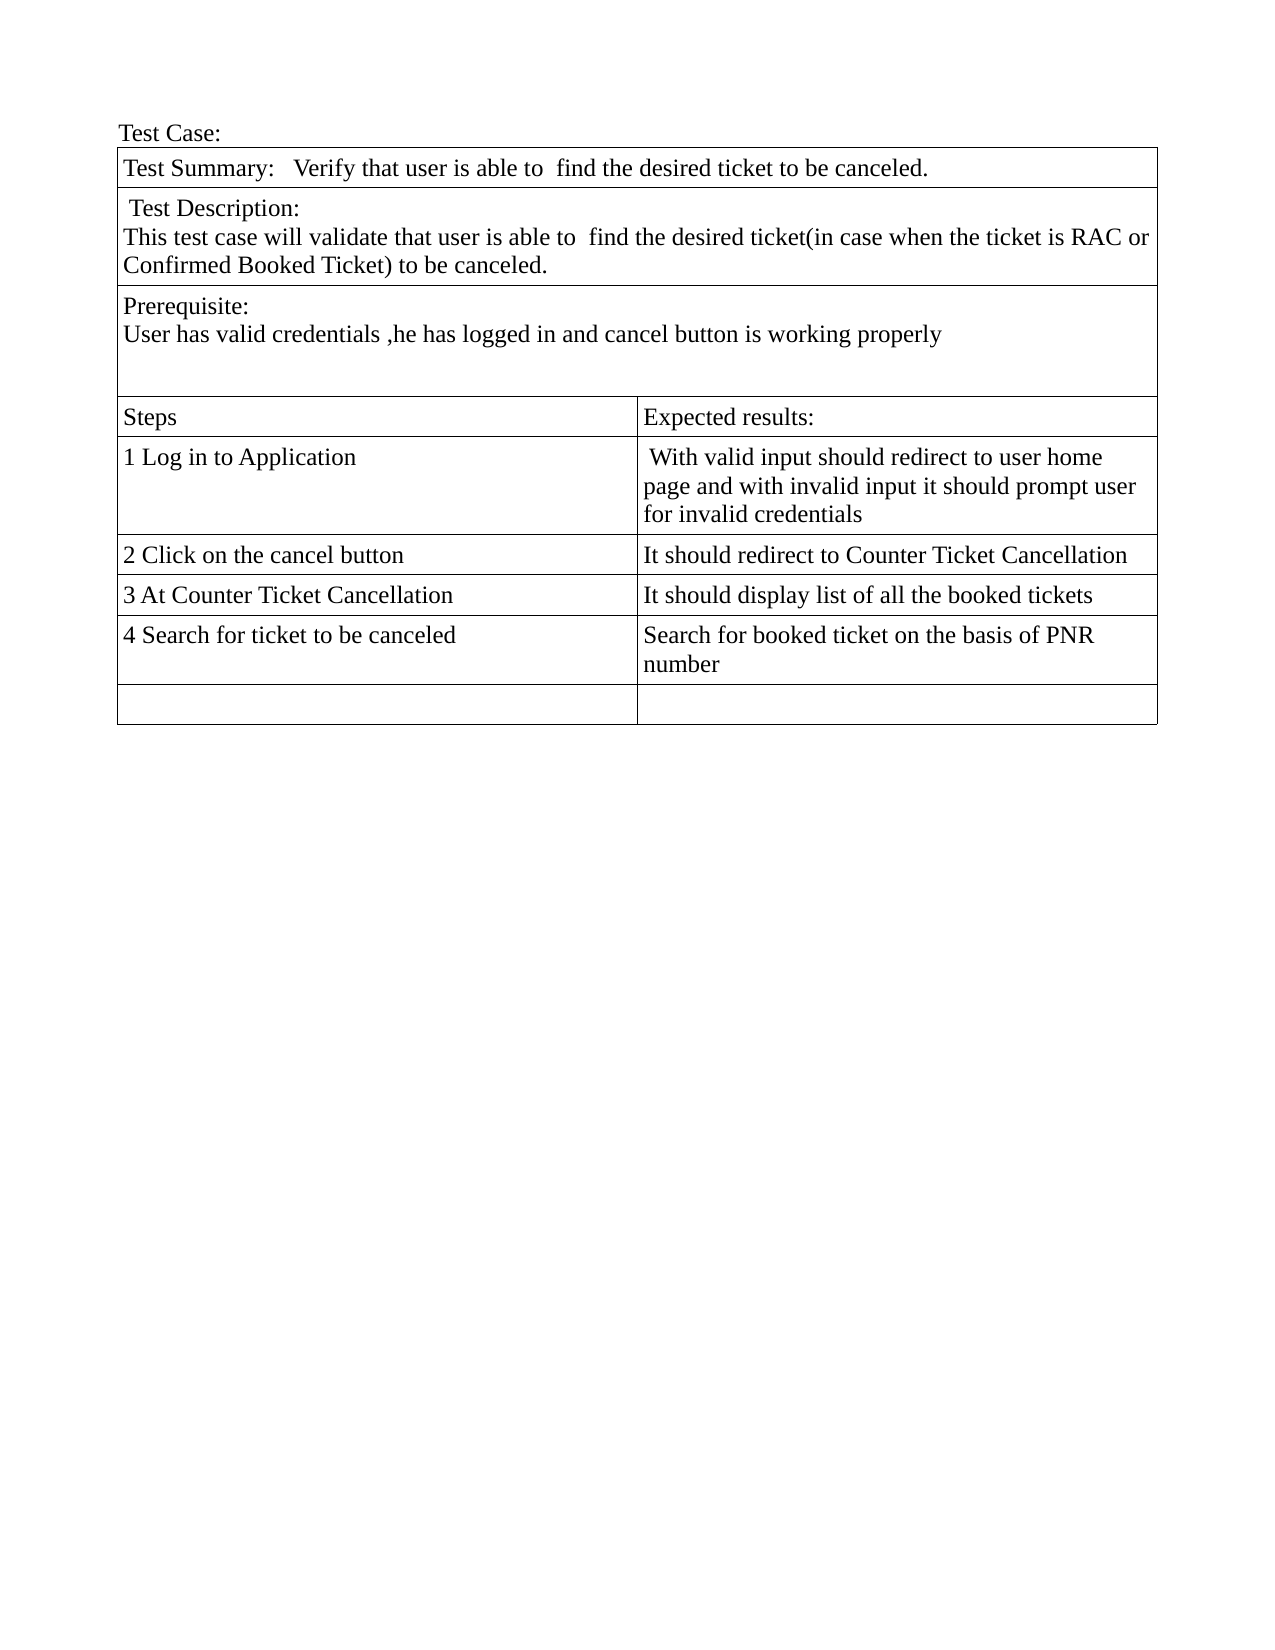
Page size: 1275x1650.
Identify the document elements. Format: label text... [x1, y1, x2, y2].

table_cell 2 Click on the cancel button [118, 535, 637, 574]
table_cell [638, 685, 1157, 724]
table_cell Search for booked ticket on the basis of PNR number [638, 616, 1157, 684]
table_header Test Summary: Verify that user is able to find the desired ticket to be canceled. [118, 148, 1157, 187]
table_cell It should redirect to Counter Ticket Cancellation [638, 535, 1157, 574]
table_cell 1 Log in to Application [118, 437, 637, 534]
table_cell With valid input should redirect to user home page and with invalid input it should prompt user for invalid credentials [638, 437, 1157, 534]
table_cell Prerequisite: User has valid credentials ,he has logged in and cancel button is working properly [118, 286, 1157, 396]
table_cell Test Description: This test case will validate that user is able to find the desired ticket(in case when the ticket is RAC or Confirmed Booked Ticket) to be canceled. [118, 188, 1157, 285]
table_cell 4 Search for ticket to be canceled [118, 616, 637, 684]
table_cell [118, 685, 637, 724]
table_cell Steps [118, 397, 637, 436]
table_cell It should display list of all the booked tickets [638, 575, 1157, 615]
table_cell Expected results: [638, 397, 1157, 436]
table_cell 3 At Counter Ticket Cancellation [118, 575, 637, 615]
text Test Case: [118, 118, 1157, 147]
